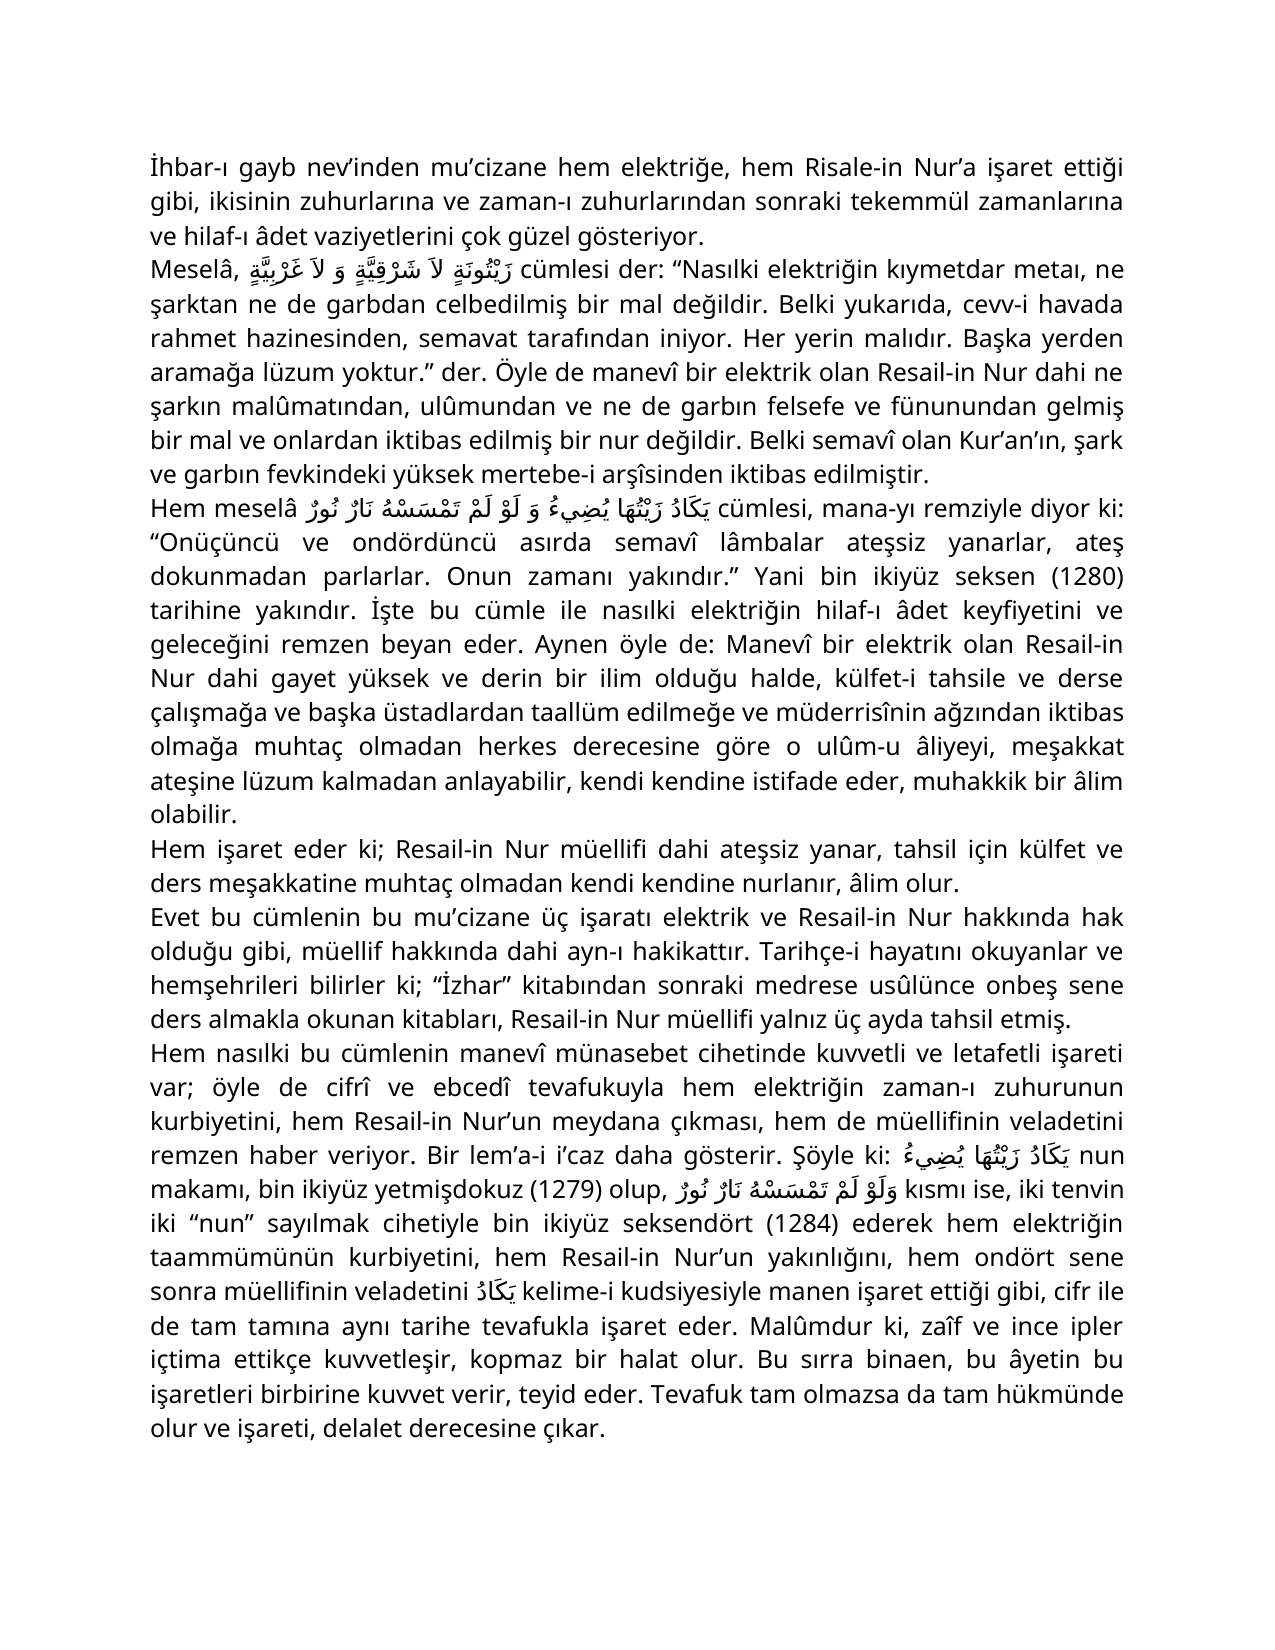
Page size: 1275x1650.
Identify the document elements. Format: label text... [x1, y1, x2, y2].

text Evet bu cümlenin bu mu’cizane üç işaratı elektrik ve Resail-in Nur hakkında hak olduğu gibi, müellif hakkında dahi ayn-ı hakikattır. Tarihçe-i hayatını okuyanlar ve hemşehrileri bilirler ki; “İzhar” kitabından sonraki medrese usûlünce onbeş sene ders almakla okunan kitabları, Resail-in Nur müellifi yalnız üç ayda tahsil etmiş. [150, 899, 1125, 1036]
text Hem işaret eder ki; Resail-in Nur müellifi dahi ateşsiz yanar, tahsil için külfet ve ders meşakkatine muhtaç olmadan kendi kendine nurlanır, âlim olur. [150, 831, 1125, 899]
text Hem meselâ يَكَادُ زَيْتُهَا يُضِيءُ وَ لَوْ لَمْ تَمْسَسْهُ نَارٌ نُورٌ cümlesi, mana-yı remziyle diyor ki: “Onüçüncü ve ondördüncü asırda semavî lâmbalar ateşsiz yanarlar, ateş dokunmadan parlarlar. Onun zamanı yakındır.” Yani bin ikiyüz seksen (1280) tarihine yakındır. İşte bu cümle ile nasılki elektriğin hilaf-ı âdet keyfiyetini ve geleceğini remzen beyan eder. Aynen öyle de: Manevî bir elektrik olan Resail-in Nur dahi gayet yüksek ve derin bir ilim olduğu halde, külfet-i tahsile ve derse çalışmağa ve başka üstadlardan taallüm edilmeğe ve müderrisînin ağzından iktibas olmağa muhtaç olmadan herkes derecesine göre o ulûm-u âliyeyi, meşakkat ateşine lüzum kalmadan anlayabilir, kendi kendine istifade eder, muhakkik bir âlim olabilir. [150, 491, 1125, 831]
text Hem nasılki bu cümlenin manevî münasebet cihetinde kuvvetli ve letafetli işareti var; öyle de cifrî ve ebcedî tevafukuyla hem elektriğin zaman-ı zuhurunun kurbiyetini, hem Resail-in Nur’un meydana çıkması, hem de müellifinin veladetini remzen haber veriyor. Bir lem’a-i i’caz daha gösterir. Şöyle ki: يَكَادُ زَيْتُهَا يُضِيءُ nun makamı, bin ikiyüz yetmişdokuz (1279) olup, وَلَوْ لَمْ تَمْسَسْهُ نَارٌ نُورٌ kısmı ise, iki tenvin iki “nun” sayılmak cihetiyle bin ikiyüz seksendört (1284) ederek hem elektriğin taammümünün kurbiyetini, hem Resail-in Nur’un yakınlığını, hem ondört sene sonra müellifinin veladetini يَكَادُ kelime-i kudsiyesiyle manen işaret ettiği gibi, cifr ile de tam tamına aynı tarihe tevafukla işaret eder. Malûmdur ki, zaîf ve ince ipler içtima ettikçe kuvvetleşir, kopmaz bir halat olur. Bu sırra binaen, bu âyetin bu işaretleri birbirine kuvvet verir, teyid eder. Tevafuk tam olmazsa da tam hükmünde olur ve işareti, delalet derecesine çıkar. [150, 1036, 1125, 1444]
text İhbar-ı gayb nev’inden mu’cizane hem elektriğe, hem Risale-in Nur’a işaret ettiği gibi, ikisinin zuhurlarına ve zaman-ı zuhurlarından sonraki tekemmül zamanlarına ve hilaf-ı âdet vaziyetlerini çok güzel gösteriyor. [150, 150, 1125, 252]
text Meselâ, زَيْتُونَةٍ لاَ شَرْقِيَّةٍ وَ لاَ غَرْبِيَّةٍ cümlesi der: “Nasılki elektriğin kıymetdar metaı, ne şarktan ne de garbdan celbedilmiş bir mal değildir. Belki yukarıda, cevv-i havada rahmet hazinesinden, semavat tarafından iniyor. Her yerin malıdır. Başka yerden aramağa lüzum yoktur.” der. Öyle de manevî bir elektrik olan Resail-in Nur dahi ne şarkın malûmatından, ulûmundan ve ne de garbın felsefe ve fünunundan gelmiş bir mal ve onlardan iktibas edilmiş bir nur değildir. Belki semavî olan Kur’an’ın, şark ve garbın fevkindeki yüksek mertebe-i arşîsinden iktibas edilmiştir. [150, 252, 1125, 491]
